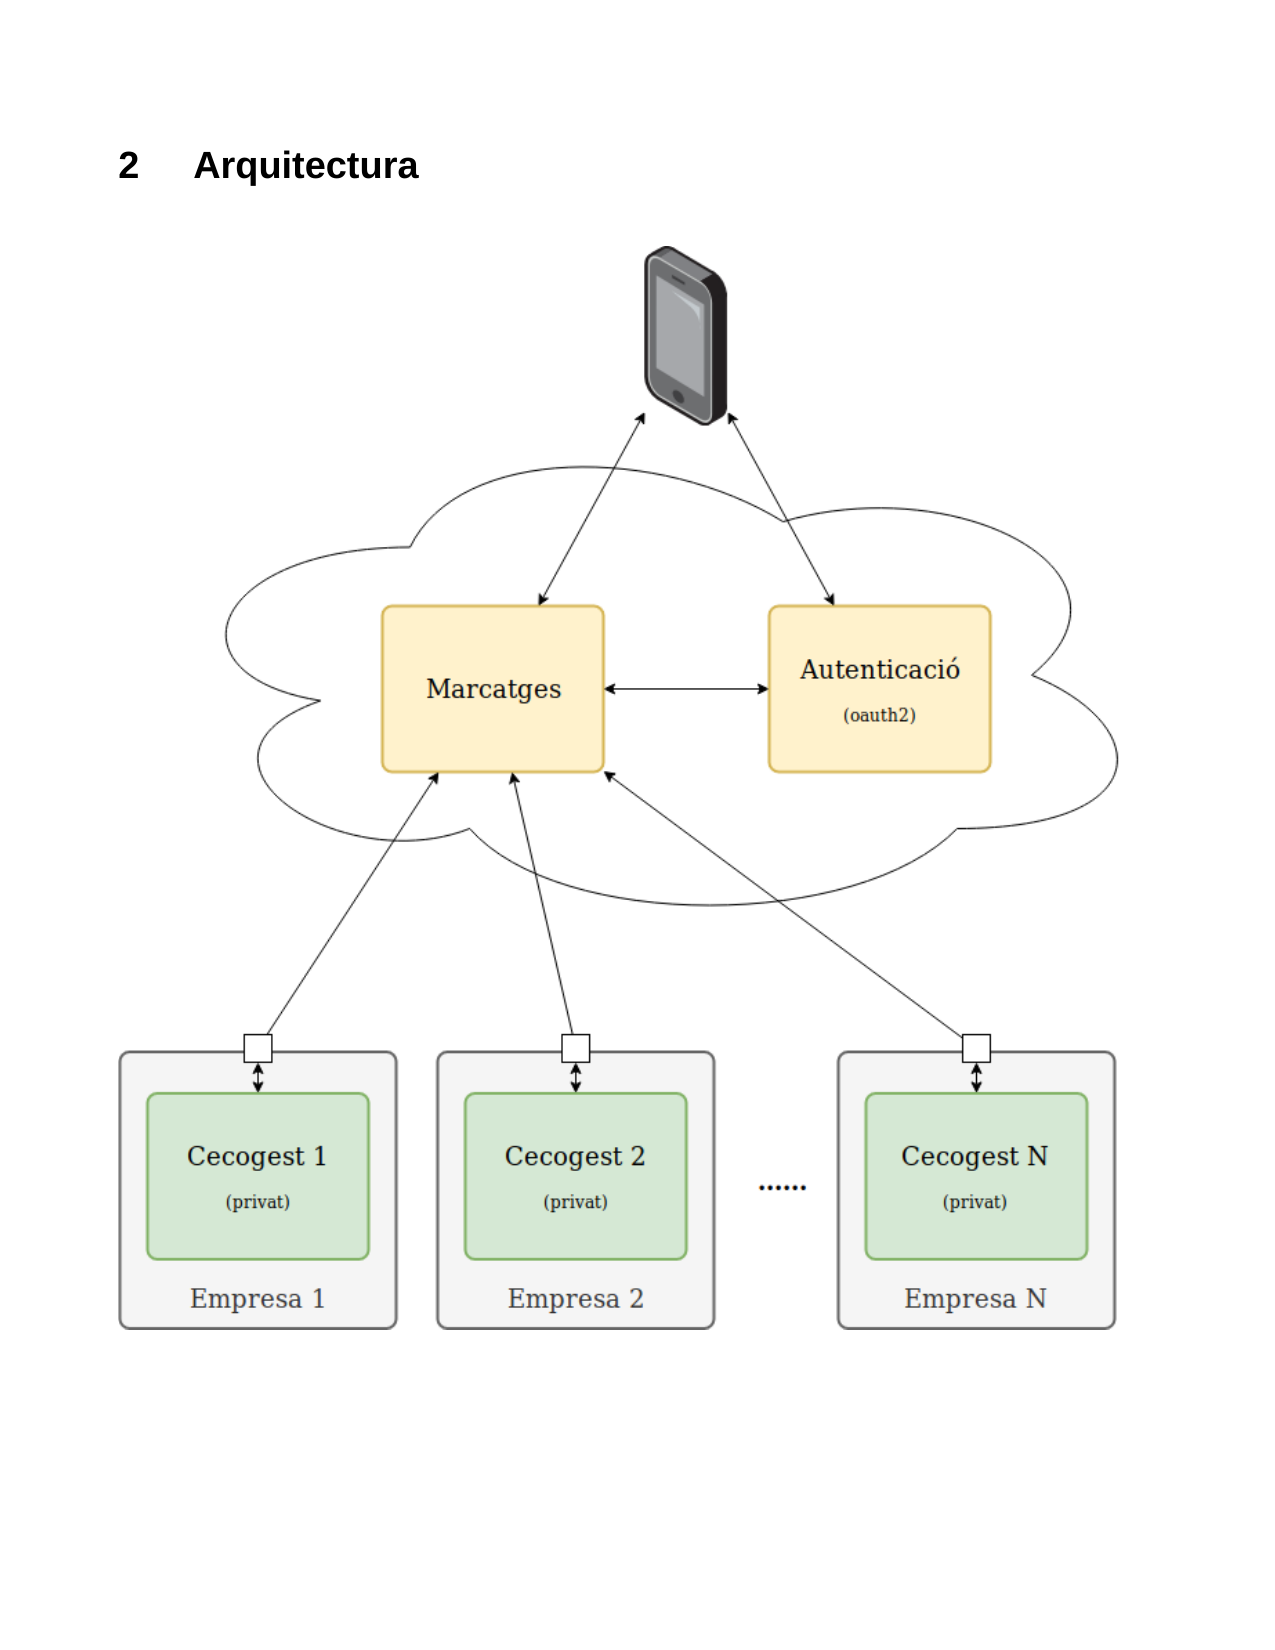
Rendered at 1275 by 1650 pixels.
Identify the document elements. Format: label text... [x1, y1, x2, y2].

picture [118, 246, 1157, 1330]
subtitle Arquitectura [118, 143, 1157, 187]
